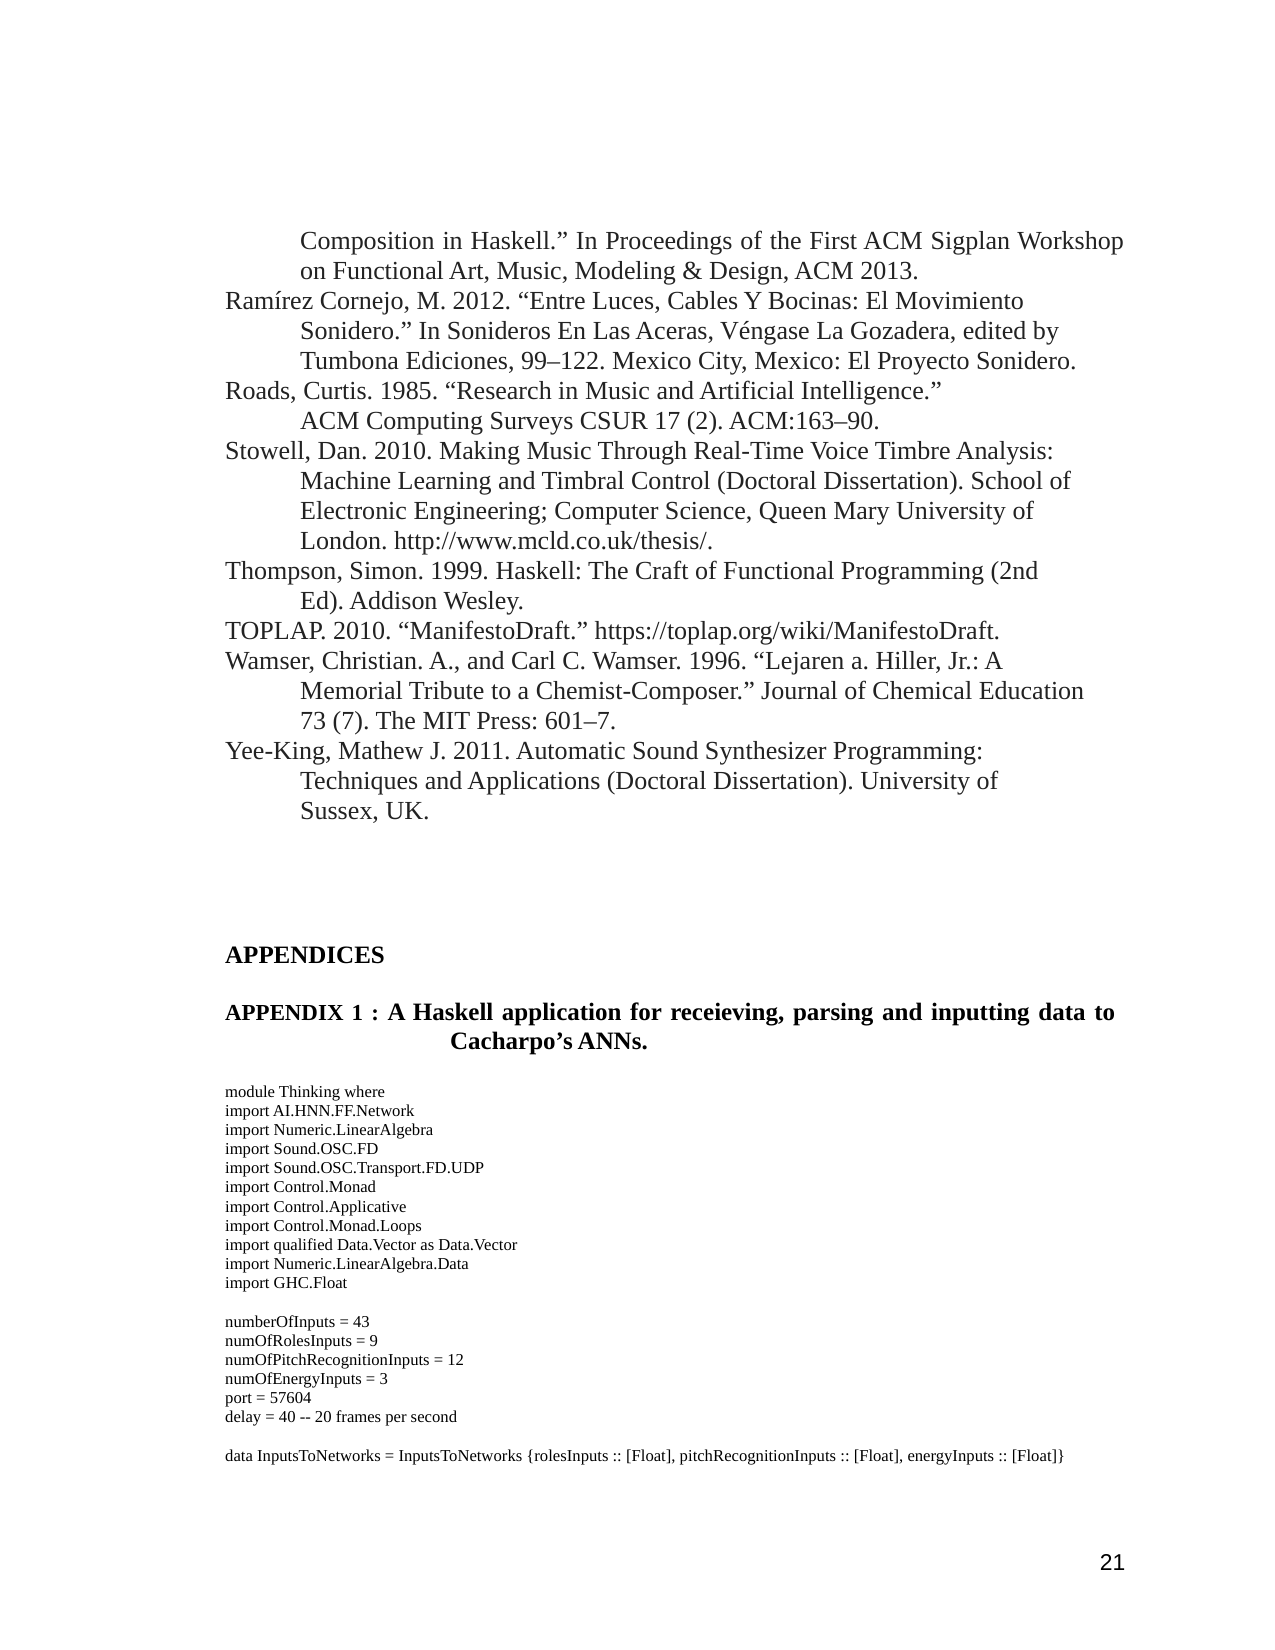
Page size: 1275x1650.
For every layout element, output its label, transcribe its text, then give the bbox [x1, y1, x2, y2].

text Composition in Haskell.” In Proceedings of the First ACM Sigplan Workshop on Functional Art, Music, Modeling & Design, ACM 2013. [300, 225, 1125, 285]
text Techniques and Applications (Doctoral Dissertation). University of [225, 765, 1125, 795]
text delay = 40 -- 20 frames per second [225, 1407, 1125, 1426]
text import GHC.Float [225, 1273, 1125, 1292]
text Thompson, Simon. 1999. Haskell: The Craft of Functional Programming (2nd [225, 555, 1125, 585]
text import Numeric.LinearAlgebra.Data [225, 1254, 1125, 1273]
text import Sound.OSC.FD [225, 1139, 1125, 1158]
text numOfRolesInputs = 9 [225, 1331, 1125, 1350]
text 73 (7). The MIT Press: 601–7. [225, 705, 1125, 735]
text Sonidero.” In Sonideros En Las Aceras, Véngase La Gozadera, edited by [225, 315, 1125, 345]
text import Numeric.LinearAlgebra [225, 1120, 1125, 1139]
text London. http://www.mcld.co.uk/thesis/. [225, 525, 1125, 555]
text import qualified Data.Vector as Data.Vector [225, 1235, 1125, 1254]
text Ed). Addison Wesley. [225, 585, 1125, 615]
text numOfEnergyInputs = 3 [225, 1369, 1125, 1388]
text data InputsToNetworks = InputsToNetworks {rolesInputs :: [Float], pitchRecognitionInputs :: [Float], energyInputs :: [Float]} [225, 1446, 1125, 1465]
text Tumbona Ediciones, 99–122. Mexico City, Mexico: El Proyecto Sonidero. [300, 345, 1125, 375]
text Wamser, Christian. A., and Carl C. Wamser. 1996. “Lejaren a. Hiller, Jr.: A [225, 645, 1125, 675]
text Yee-King, Mathew J. 2011. Automatic Sound Synthesizer Programming: [225, 735, 1125, 765]
text module Thinking where [225, 1081, 1125, 1101]
text ACM Computing Surveys CSUR 17 (2). ACM:163–90. [225, 405, 1125, 435]
text port = 57604 [225, 1388, 1125, 1407]
text import Control.Monad [225, 1177, 1125, 1196]
subtitle APPENDIX 1 : A Haskell application for receieving, parsing and inputting data to Cacharpo’s ANNs. [225, 997, 1125, 1055]
text TOPLAP. 2010. “ManifestoDraft.” https://toplap.org/wiki/ManifestoDraft. [225, 615, 1125, 645]
subtitle APPENDICES [225, 940, 1125, 969]
text import Sound.OSC.Transport.FD.UDP [225, 1158, 1125, 1177]
text Roads, Curtis. 1985. “Research in Music and Artificial Intelligence.” [225, 375, 1125, 405]
text Stowell, Dan. 2010. Making Music Through Real-Time Voice Timbre Analysis: [225, 435, 1125, 465]
text Ramírez Cornejo, M. 2012. “Entre Luces, Cables Y Bocinas: El Movimiento [225, 285, 1125, 315]
text Machine Learning and Timbral Control (Doctoral Dissertation). School of [225, 465, 1125, 495]
text import AI.HNN.FF.Network [225, 1101, 1125, 1120]
text Sussex, UK. [225, 795, 1125, 825]
text import Control.Applicative [225, 1196, 1125, 1216]
text Electronic Engineering; Computer Science, Queen Mary University of [225, 495, 1125, 525]
text Memorial Tribute to a Chemist-Composer.” Journal of Chemical Education [225, 675, 1125, 705]
text numOfPitchRecognitionInputs = 12 [225, 1350, 1125, 1369]
text numberOfInputs = 43 [225, 1311, 1125, 1331]
text import Control.Monad.Loops [225, 1216, 1125, 1235]
